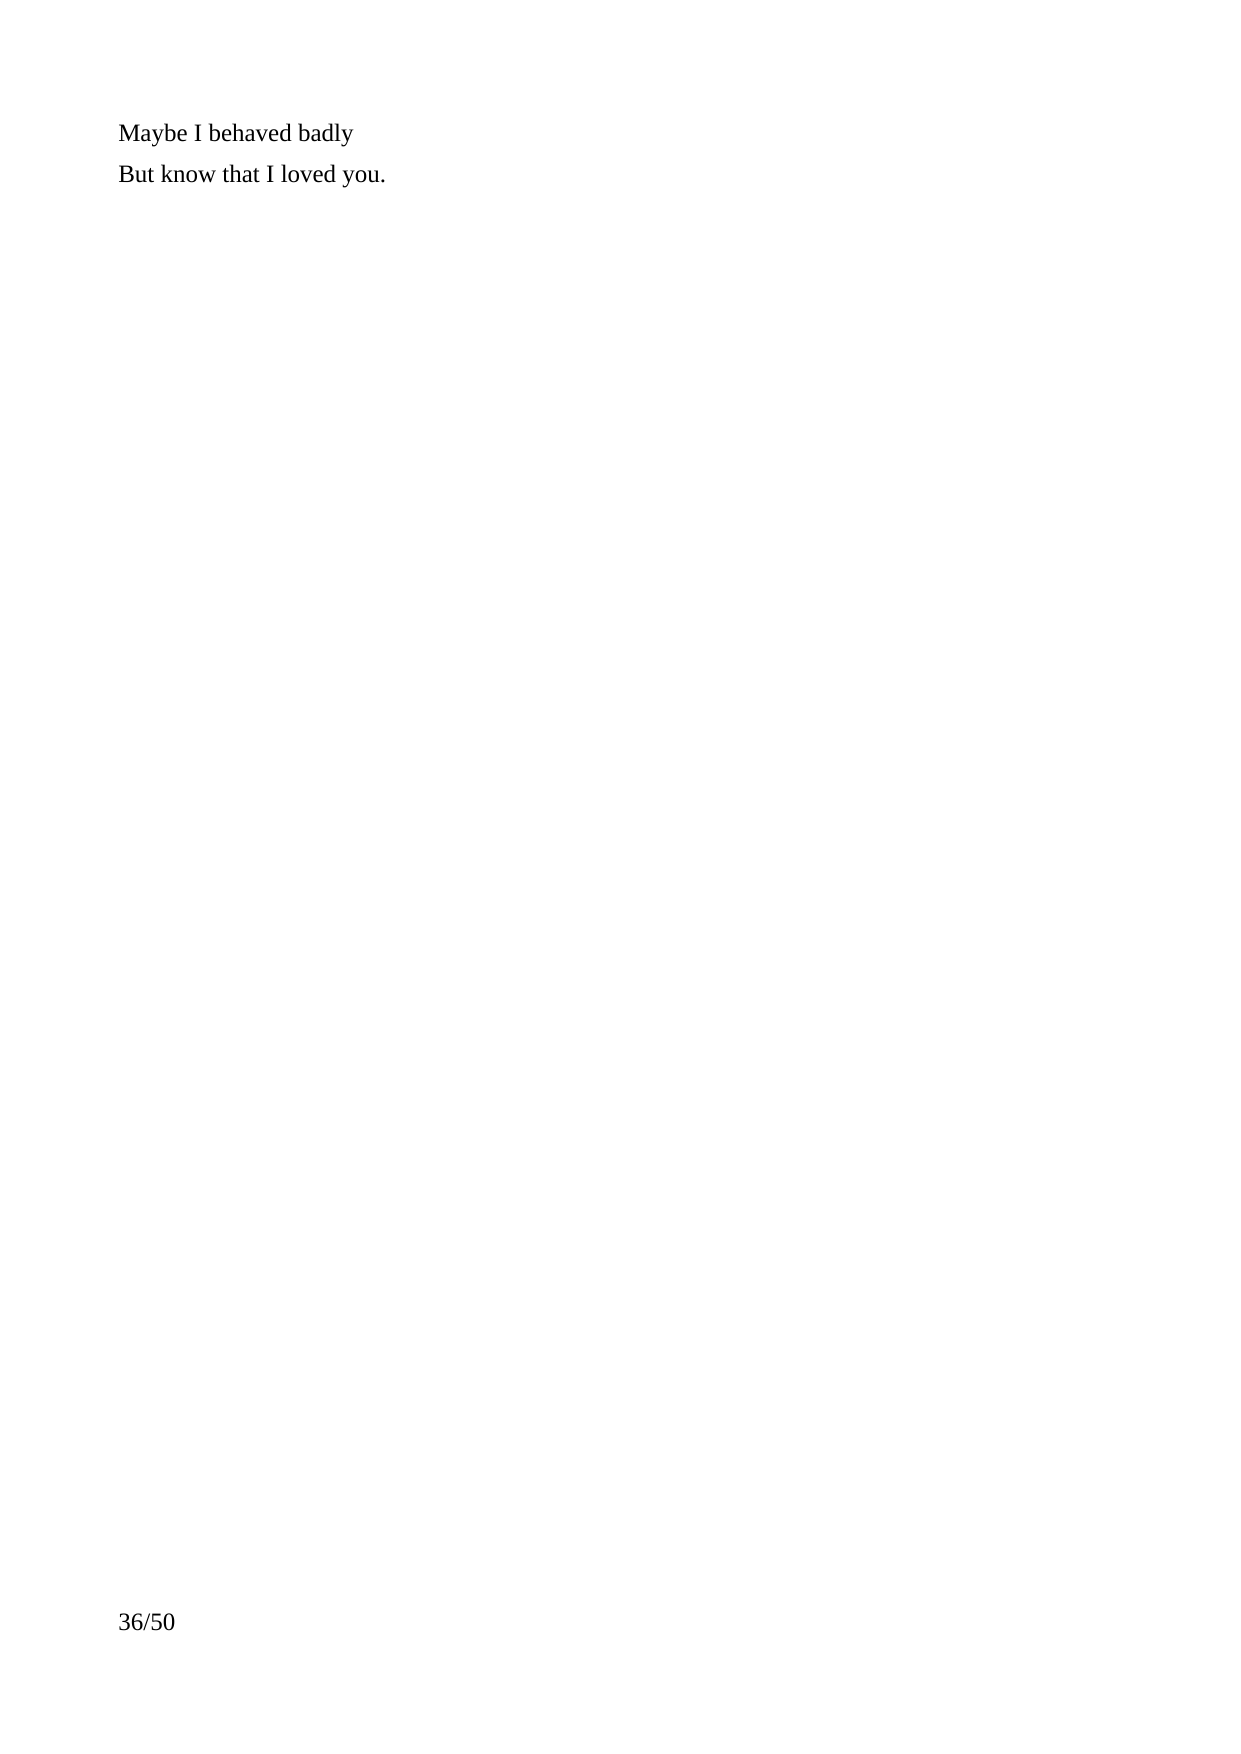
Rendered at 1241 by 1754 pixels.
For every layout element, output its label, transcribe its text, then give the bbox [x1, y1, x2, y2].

text Maybe I behaved badly [118, 118, 620, 147]
text But know that I loved you. [118, 159, 620, 188]
